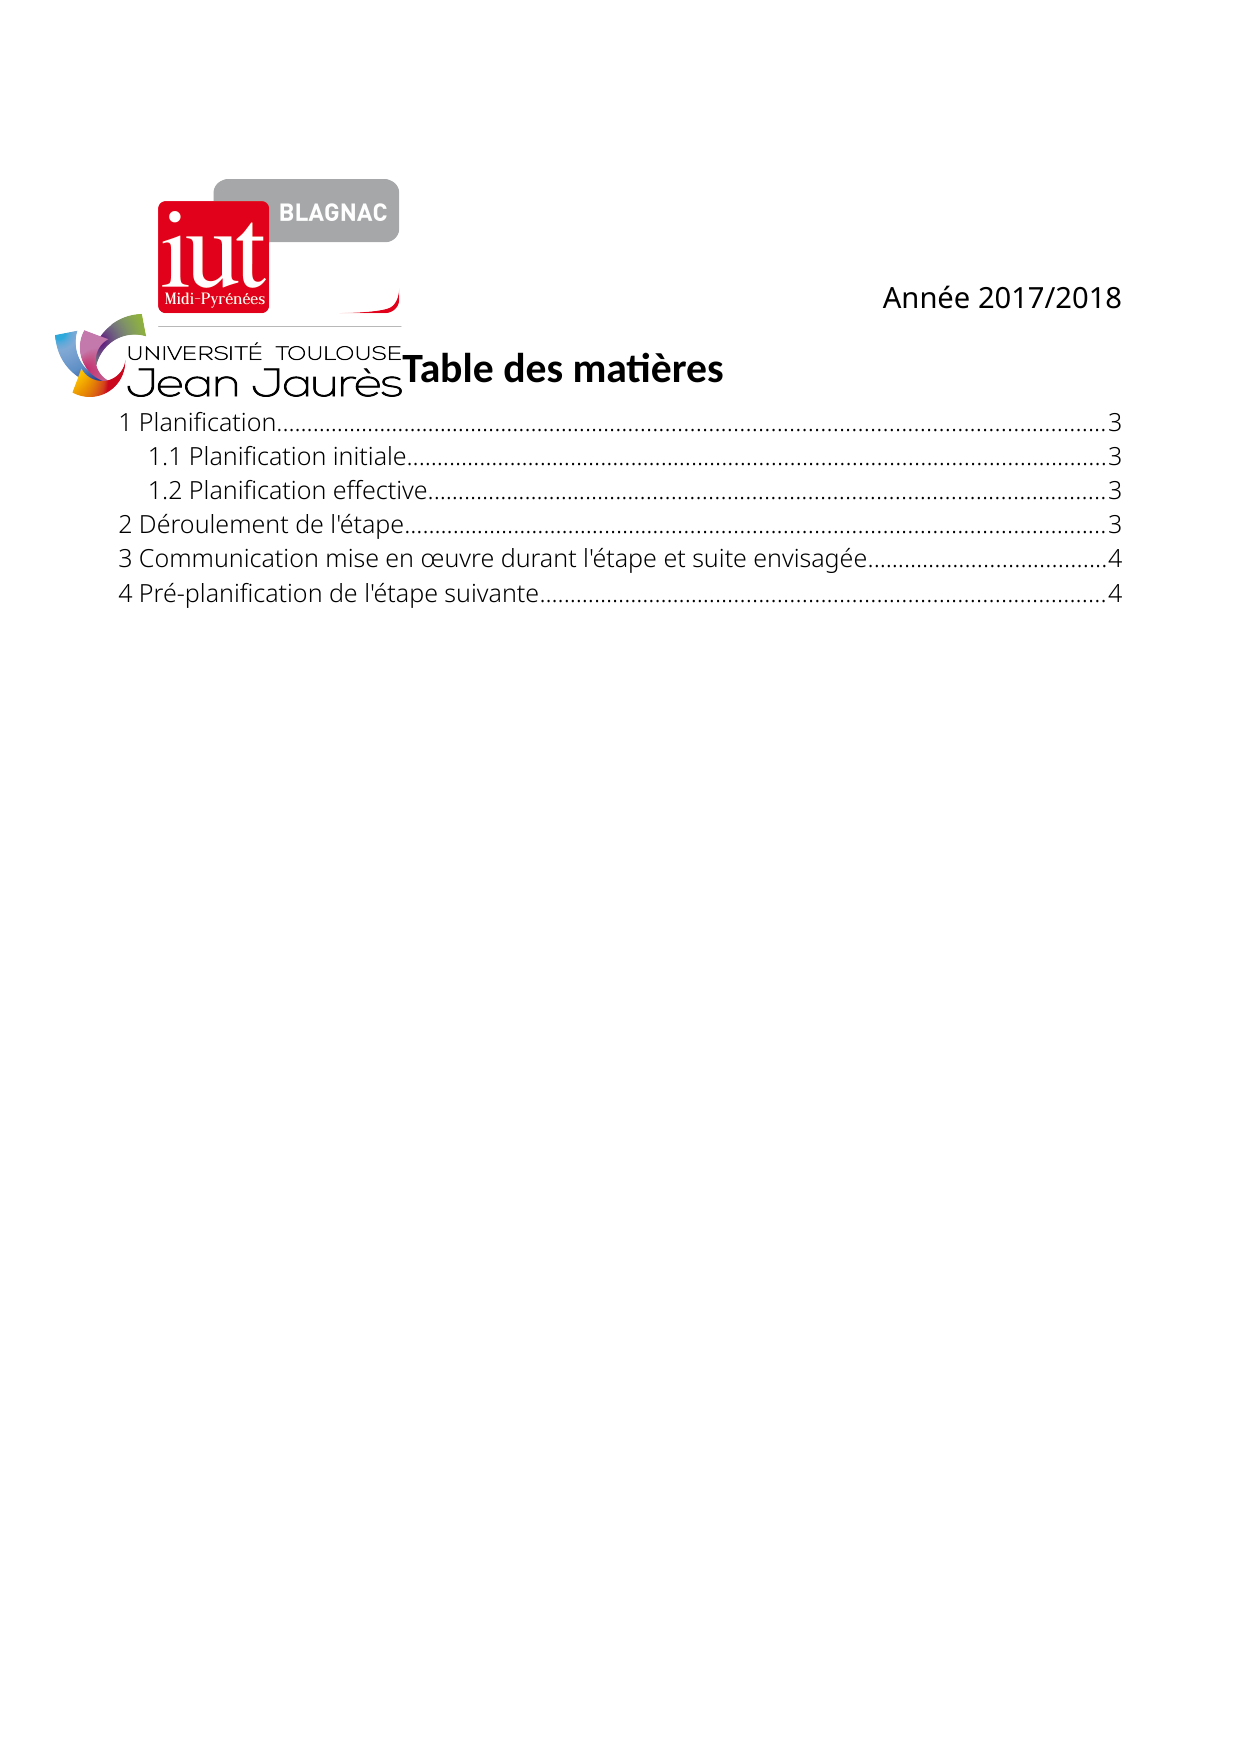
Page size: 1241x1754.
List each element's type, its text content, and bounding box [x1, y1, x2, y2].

subtitle Table des matières [402, 342, 1122, 392]
text 2 Déroulement de l'étape 3 [118, 507, 1122, 541]
text 3 Communication mise en œuvre durant l'étape et suite envisagée 4 [118, 541, 1122, 575]
text 1.1 Planification initiale 3 [148, 439, 1122, 473]
text 1 Planification 3 [118, 405, 1122, 439]
text 1.2 Planification effective 3 [148, 473, 1122, 507]
text 4 Pré-planification de l'étape suivante 4 [118, 575, 1122, 609]
text Année 2017/2018 [402, 277, 1122, 317]
picture [55, 179, 402, 397]
